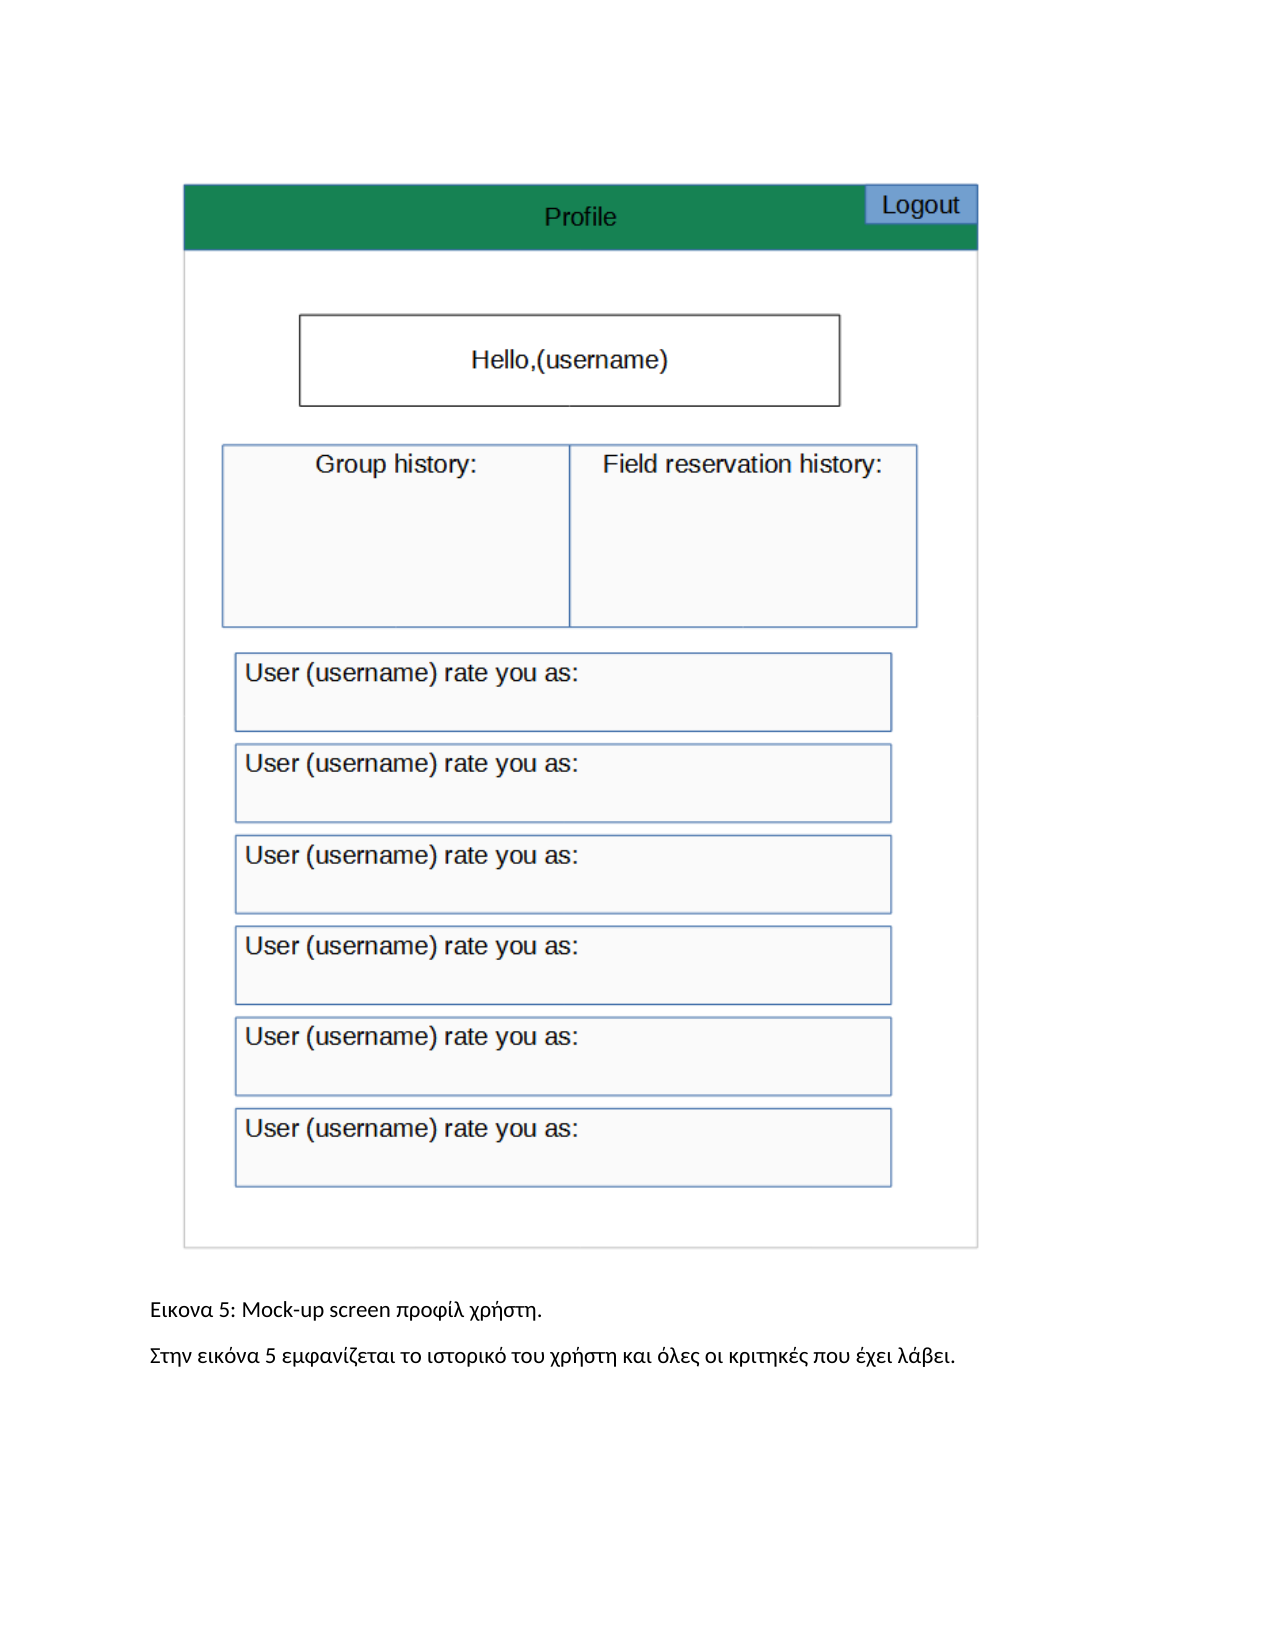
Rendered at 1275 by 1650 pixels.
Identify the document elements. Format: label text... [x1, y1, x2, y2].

text Εικονα 5: Mock-up screen προφίλ χρήστη. [150, 1295, 1125, 1323]
text Στην εικόνα 5 εμφανίζεται το ιστορικό του χρήστη και όλες οι κριτηκές που έχει λάβει. [150, 1341, 1125, 1369]
